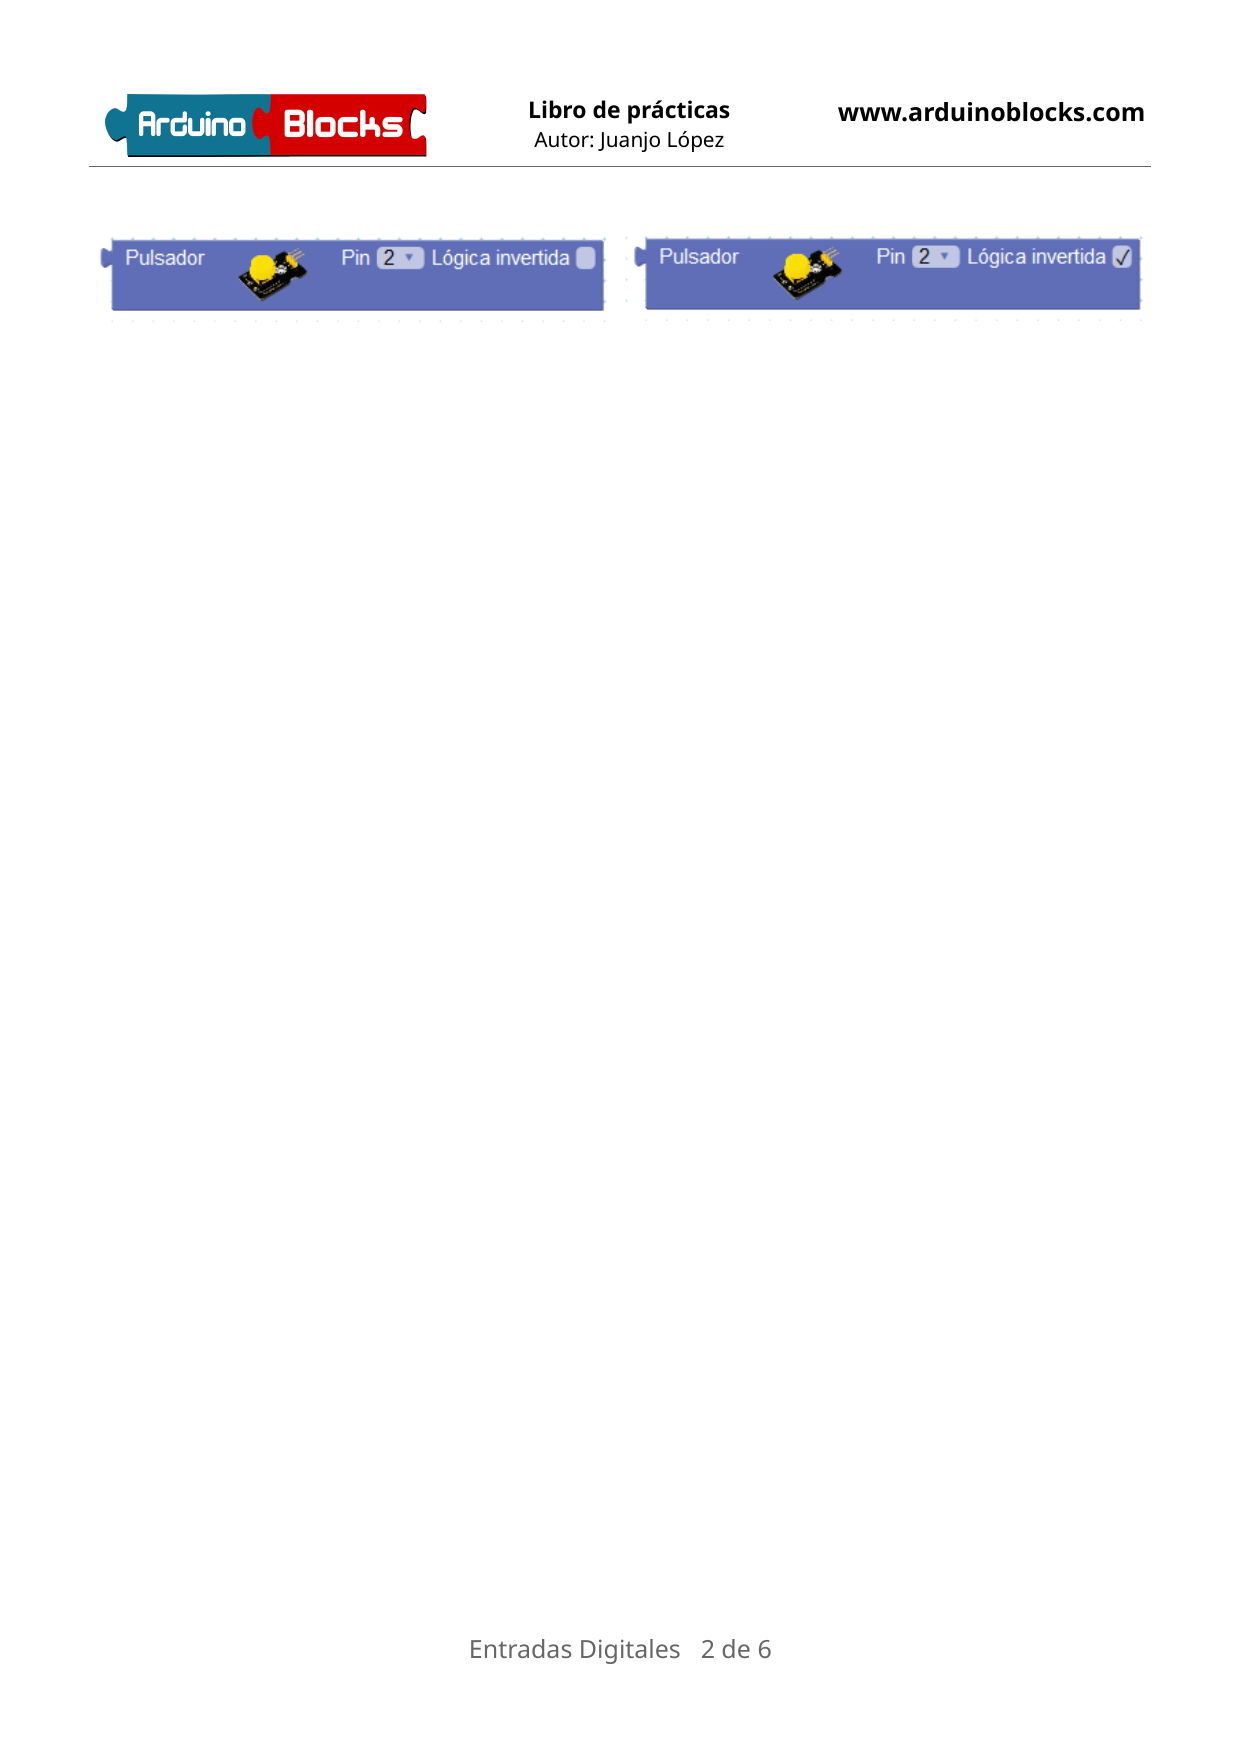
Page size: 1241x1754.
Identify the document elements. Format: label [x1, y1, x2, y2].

picture [105, 94, 427, 157]
picture [625, 230, 1146, 321]
table_cell [89, 224, 620, 361]
picture [94, 230, 615, 322]
table_cell [620, 224, 1152, 361]
